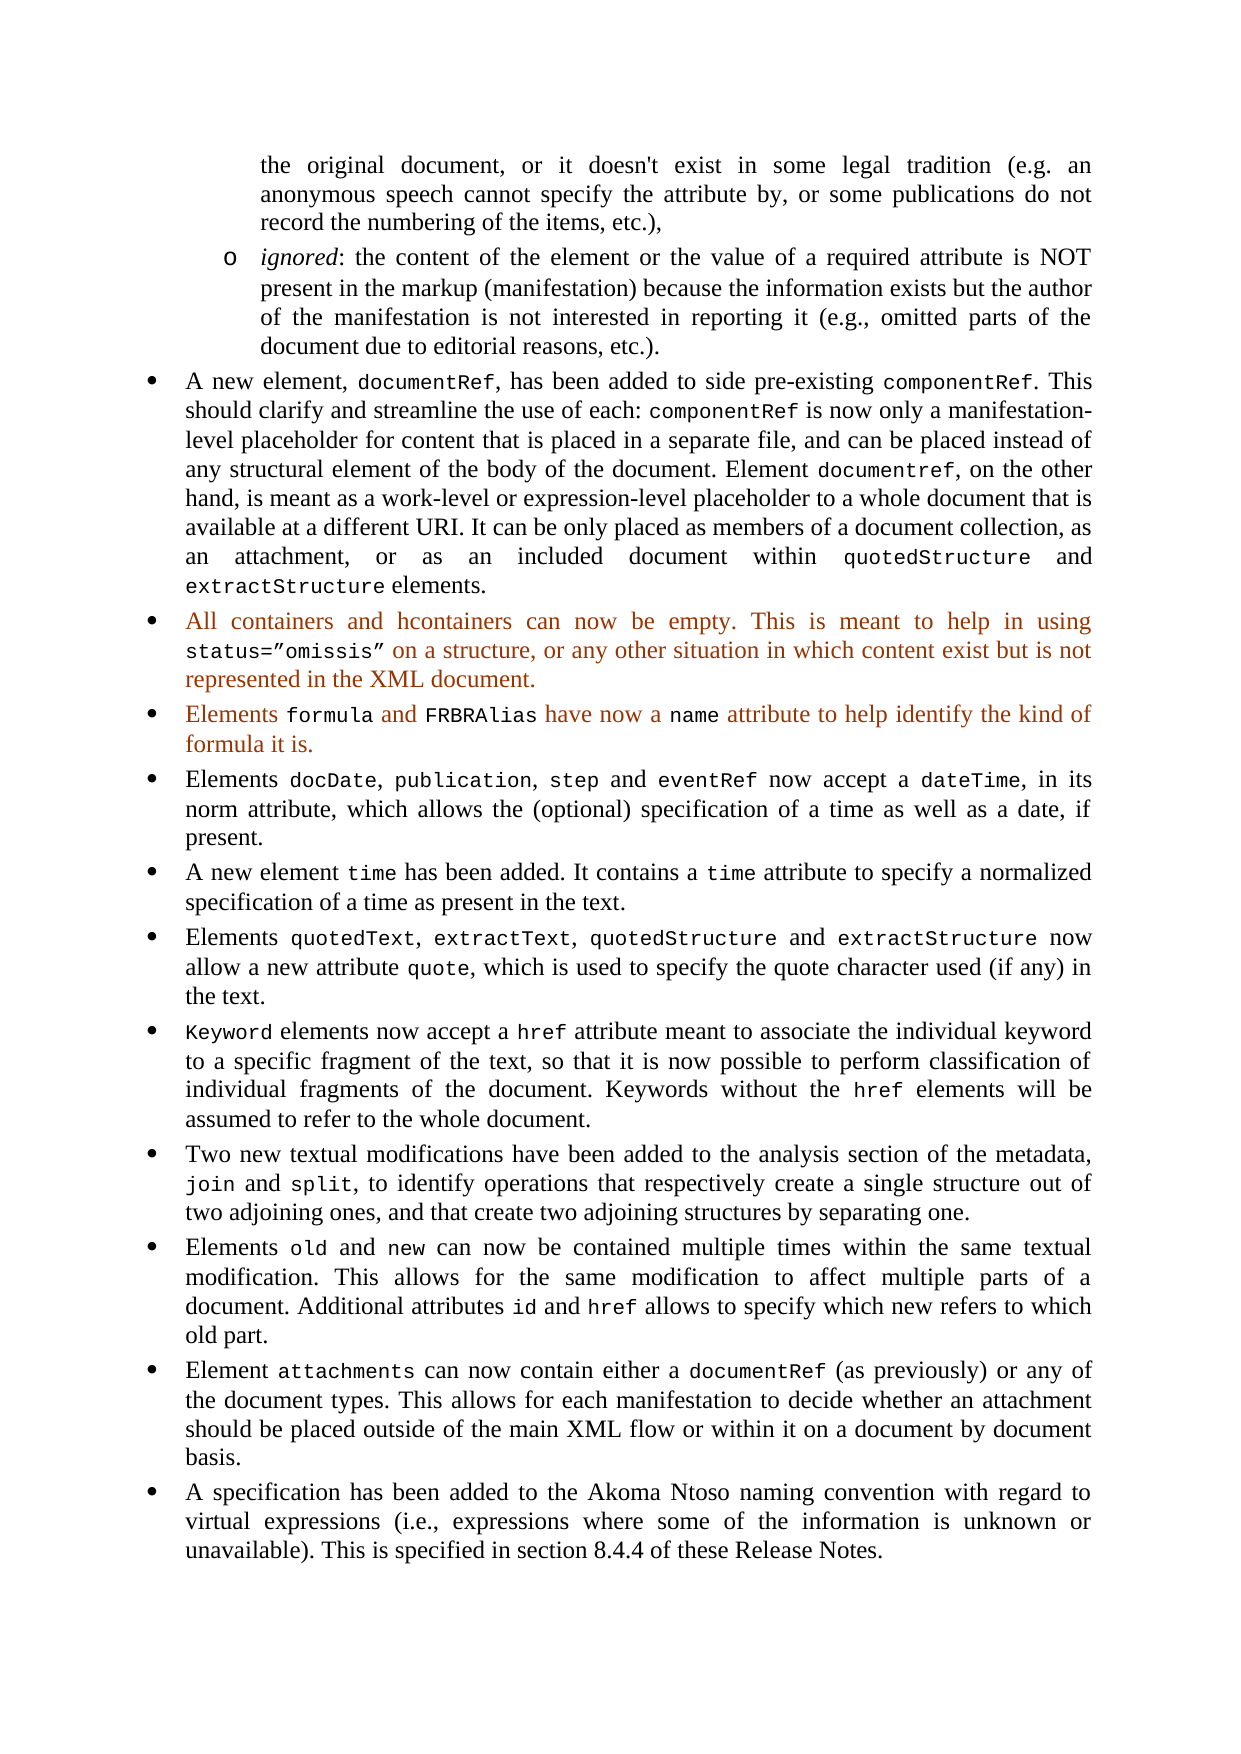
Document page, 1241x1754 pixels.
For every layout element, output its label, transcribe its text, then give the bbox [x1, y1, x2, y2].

list the original document, or it doesn't exist in some legal tradition (e.g. an anonymous speech cannot specify the attribute by, or some publications do not record the numbering of the items, etc.), [223, 150, 1092, 236]
list Element attachments can now contain either a documentRef (as previously) or any of the document types. This allows for each manifestation to decide whether an attachment should be placed outside of the main XML flow or within it on a document by document basis. [148, 1355, 1092, 1471]
list A new element time has been added. It contains a time attribute to specify a normalized specification of a time as present in the text. [148, 857, 1092, 916]
list Elements formula and FRBRAlias have now a name attribute to help identify the kind of formula it is. [148, 699, 1092, 758]
list A specification has been added to the Akoma Ntoso naming convention with regard to virtual expressions (i.e., expressions where some of the information is unknown or unavailable). This is specified in section 8.4.4 of these Release Notes. [148, 1477, 1092, 1564]
list Elements docDate, publication, step and eventRef now accept a dateTime, in its norm attribute, which allows the (optional) specification of a time as well as a date, if present. [148, 764, 1092, 851]
list Keyword elements now accept a href attribute meant to associate the individual keyword to a specific fragment of the text, so that it is now possible to perform classification of individual fragments of the document. Keywords without the href elements will be assumed to refer to the whole document. [148, 1016, 1092, 1133]
list ignored: the content of the element or the value of a required attribute is NOT present in the markup (manifestation) because the information exists but the author of the manifestation is not interested in reporting it (e.g., omitted parts of the document due to editorial reasons, etc.). [223, 242, 1092, 359]
list A new element, documentRef, has been added to side pre-existing componentRef. This should clarify and streamline the use of each: componentRef is now only a manifestation-level placeholder for content that is placed in a separate file, and can be placed instead of any structural element of the body of the document. Element documentref, on the other hand, is meant as a work-level or expression-level placeholder to a whole document that is available at a different URI. It can be only placed as members of a document collection, as an attachment, or as an included document within quotedStructure and extractStructure elements. [148, 366, 1092, 600]
list Elements old and new can now be contained multiple times within the same textual modification. This allows for the same modification to affect multiple parts of a document. Additional attributes id and href allows to specify which new refers to which old part. [148, 1232, 1092, 1349]
list Elements quotedText, extractText, quotedStructure and extractStructure now allow a new attribute quote, which is used to specify the quote character used (if any) in the text. [148, 922, 1092, 1010]
list Two new textual modifications have been added to the analysis section of the metadata, join and split, to identify operations that respectively create a single structure out of two adjoining ones, and that create two adjoining structures by separating one. [148, 1139, 1092, 1226]
list All containers and hcontainers can now be empty. This is meant to help in using status=”omissis” on a structure, or any other situation in which content exist but is not represented in the XML document. [148, 606, 1092, 693]
